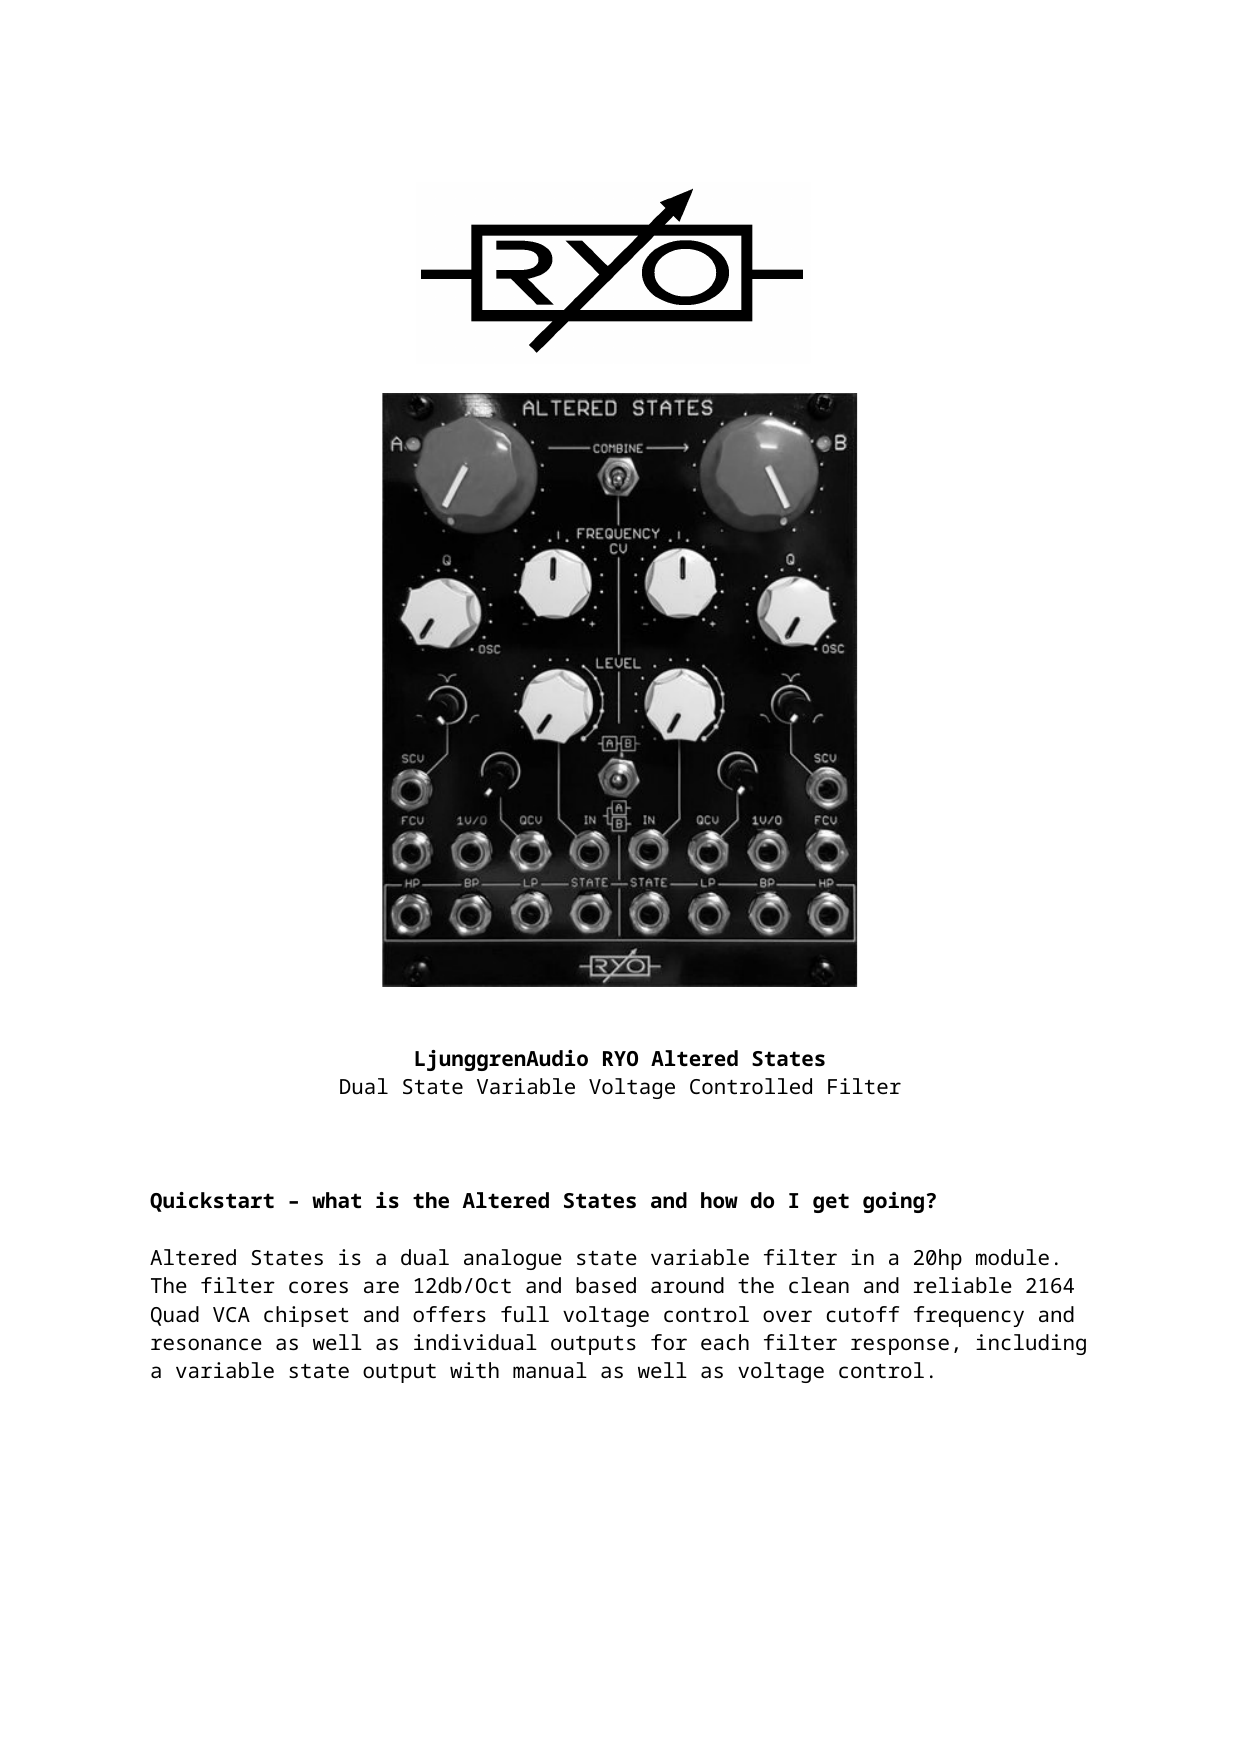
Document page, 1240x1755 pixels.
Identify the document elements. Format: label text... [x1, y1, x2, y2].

text LjunggrenAudio RYO Altered States [150, 1044, 1089, 1072]
text Quickstart – what is the Altered States and how do I get going? [150, 1186, 1089, 1214]
text Dual State Variable Voltage Controlled Filter [150, 1072, 1089, 1101]
text Altered States is a dual analogue state variable filter in a 20hp module. The filter cores are 12db/Oct and based around the clean and reliable 2164 Quad VCA chipset and offers full voltage control over cutoff frequency and resonance as well as individual outputs for each filter response, including a variable state output with manual as well as voltage control. [150, 1243, 1089, 1385]
picture [416, 182, 811, 364]
picture [382, 393, 858, 987]
